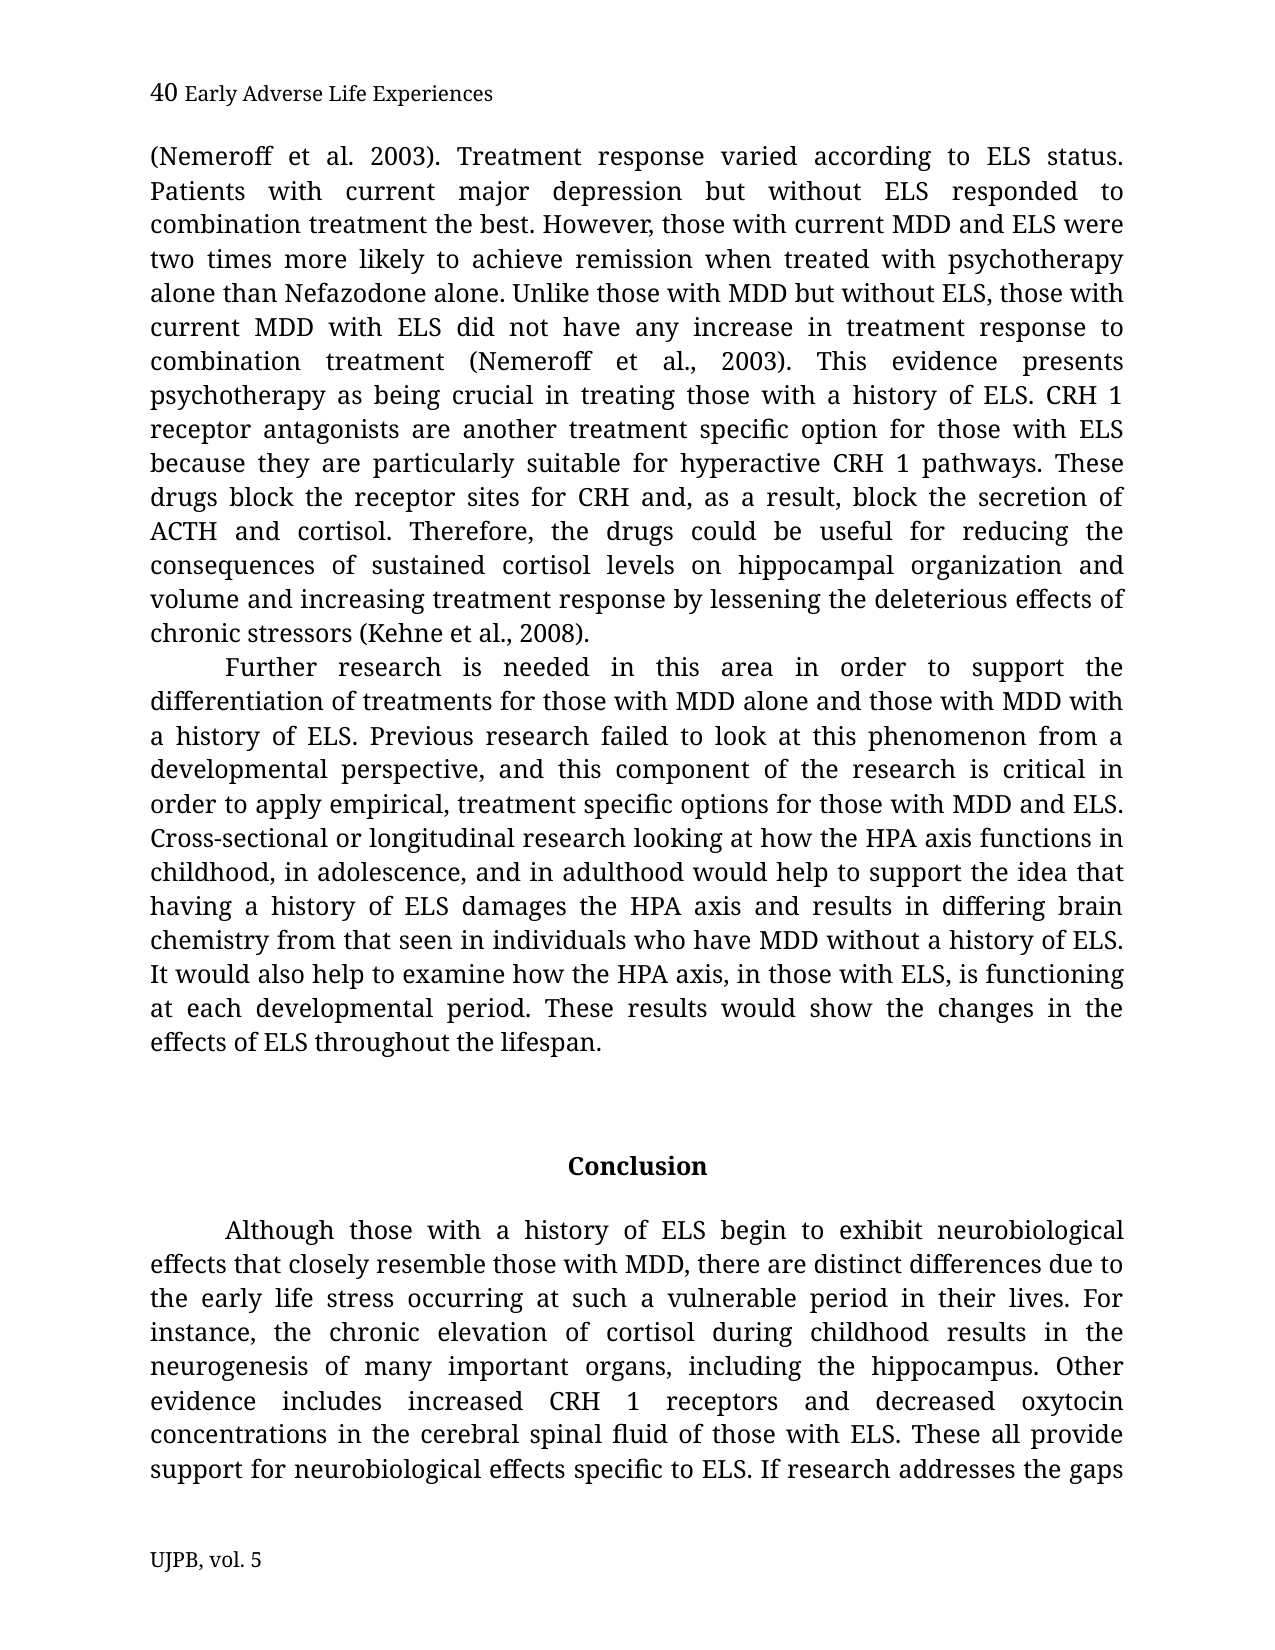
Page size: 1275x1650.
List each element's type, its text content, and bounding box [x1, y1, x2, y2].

subtitle Conclusion [300, 1149, 975, 1183]
text Although those with a history of ELS begin to exhibit neurobiological effects that closely resemble those with MDD, there are distinct differences due to the early life stress occurring at such a vulnerable period in their lives. For instance, the chronic elevation of cortisol during childhood results in the neurogenesis of many important organs, including the hippocampus. Other evidence includes increased CRH 1 receptors and decreased oxytocin concentrations in the cerebral spinal fluid of those with ELS. These all provide support for neurobiological effects specific to ELS. If research addresses the gaps [150, 1213, 1125, 1485]
text Further research is needed in this area in order to support the differentiation of treatments for those with MDD alone and those with MDD with a history of ELS. Previous research failed to look at this phenomenon from a developmental perspective, and this component of the research is critical in order to apply empirical, treatment specific options for those with MDD and ELS. Cross-sectional or longitudinal research looking at how the HPA axis functions in childhood, in adolescence, and in adulthood would help to support the idea that having a history of ELS damages the HPA axis and results in differing brain chemistry from that seen in individuals who have MDD without a history of ELS. It would also help to examine how the HPA axis, in those with ELS, is functioning at each developmental period. These results would show the changes in the effects of ELS throughout the lifespan. [150, 650, 1125, 1059]
text (Nemeroff et al. 2003). Treatment response varied according to ELS status. Patients with current major depression but without ELS responded to combination treatment the best. However, those with current MDD and ELS were two times more likely to achieve remission when treated with psychotherapy alone than Nefazodone alone. Unlike those with MDD but without ELS, those with current MDD with ELS did not have any increase in treatment response to combination treatment (Nemeroff et al., 2003). This evidence presents psychotherapy as being crucial in treating those with a history of ELS. CRH 1 receptor antagonists are another treatment specific option for those with ELS because they are particularly suitable for hyperactive CRH 1 pathways. These drugs block the receptor sites for CRH and, as a result, block the secretion of ACTH and cortisol. Therefore, the drugs could be useful for reducing the consequences of sustained cortisol levels on hippocampal organization and volume and increasing treatment response by lessening the deleterious effects of chronic stressors (Kehne et al., 2008). [150, 139, 1125, 650]
